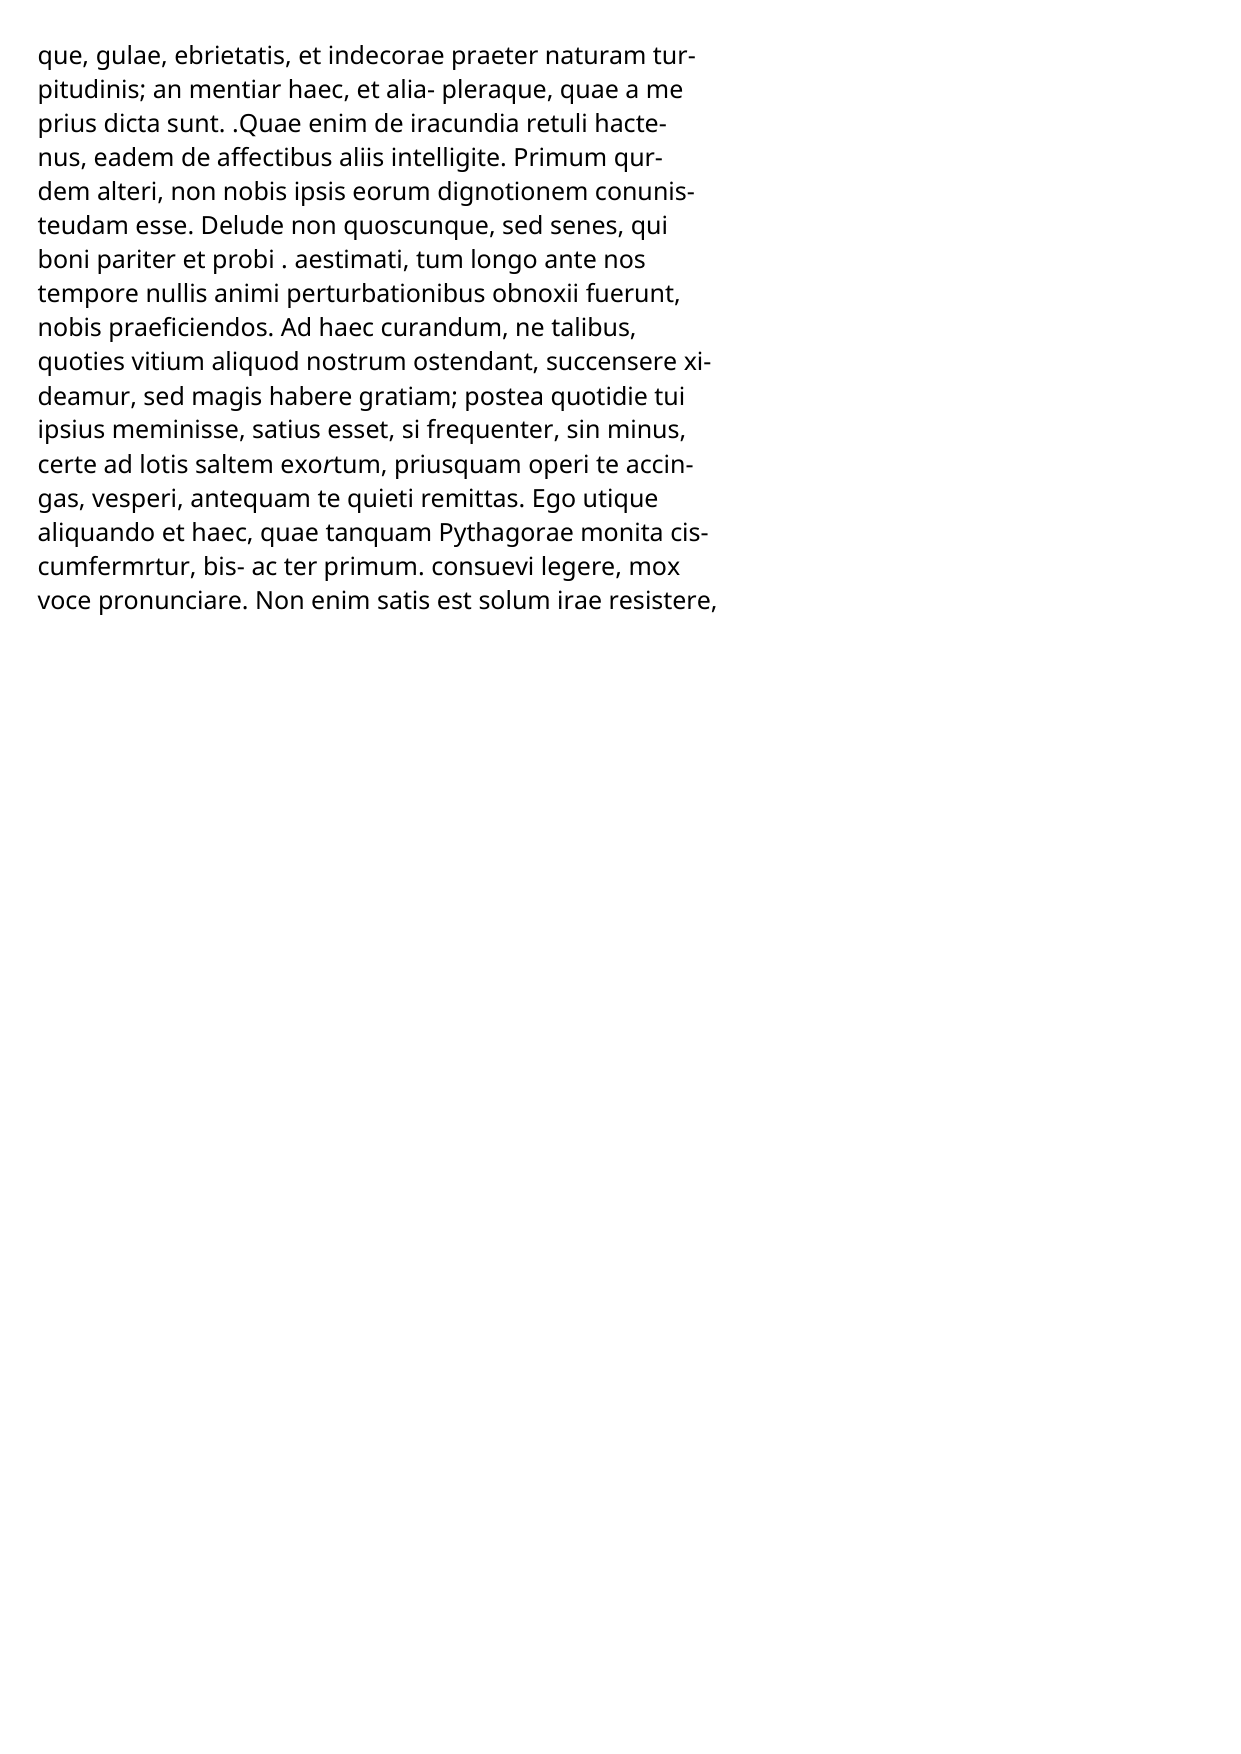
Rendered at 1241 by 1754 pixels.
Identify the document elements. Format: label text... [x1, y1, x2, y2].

text que, gulae, ebrietatis, et indecorae praeter naturam tur- pitudinis; an mentiar haec, et alia- pleraque, quae a me prius dicta sunt. .Quae enim de iracundia retuli hacte- nus, eadem de affectibus aliis intelligite. Primum qur- dem alteri, non nobis ipsis eorum dignotionem conunis- teudam esse. Delude non quoscunque, sed senes, qui boni pariter et probi . aestimati, tum longo ante nos tempore nullis animi perturbationibus obnoxii fuerunt, nobis praeficiendos. Ad haec curandum, ne talibus, quoties vitium aliquod nostrum ostendant, succensere xi- deamur, sed magis habere gratiam; postea quotidie tui ipsius meminisse, satius esset, si frequenter, sin minus, certe ad lotis saltem exortum, priusquam operi te accin- gas, vesperi, antequam te quieti remittas. Ego utique aliquando et haec, quae tanquam Pythagorae monita cis- cumfermrtur, bis- ac ter primum. consuevi legere, mox voce pronunciare. Non enim satis est solum irae resistere, [37, 37, 1203, 617]
